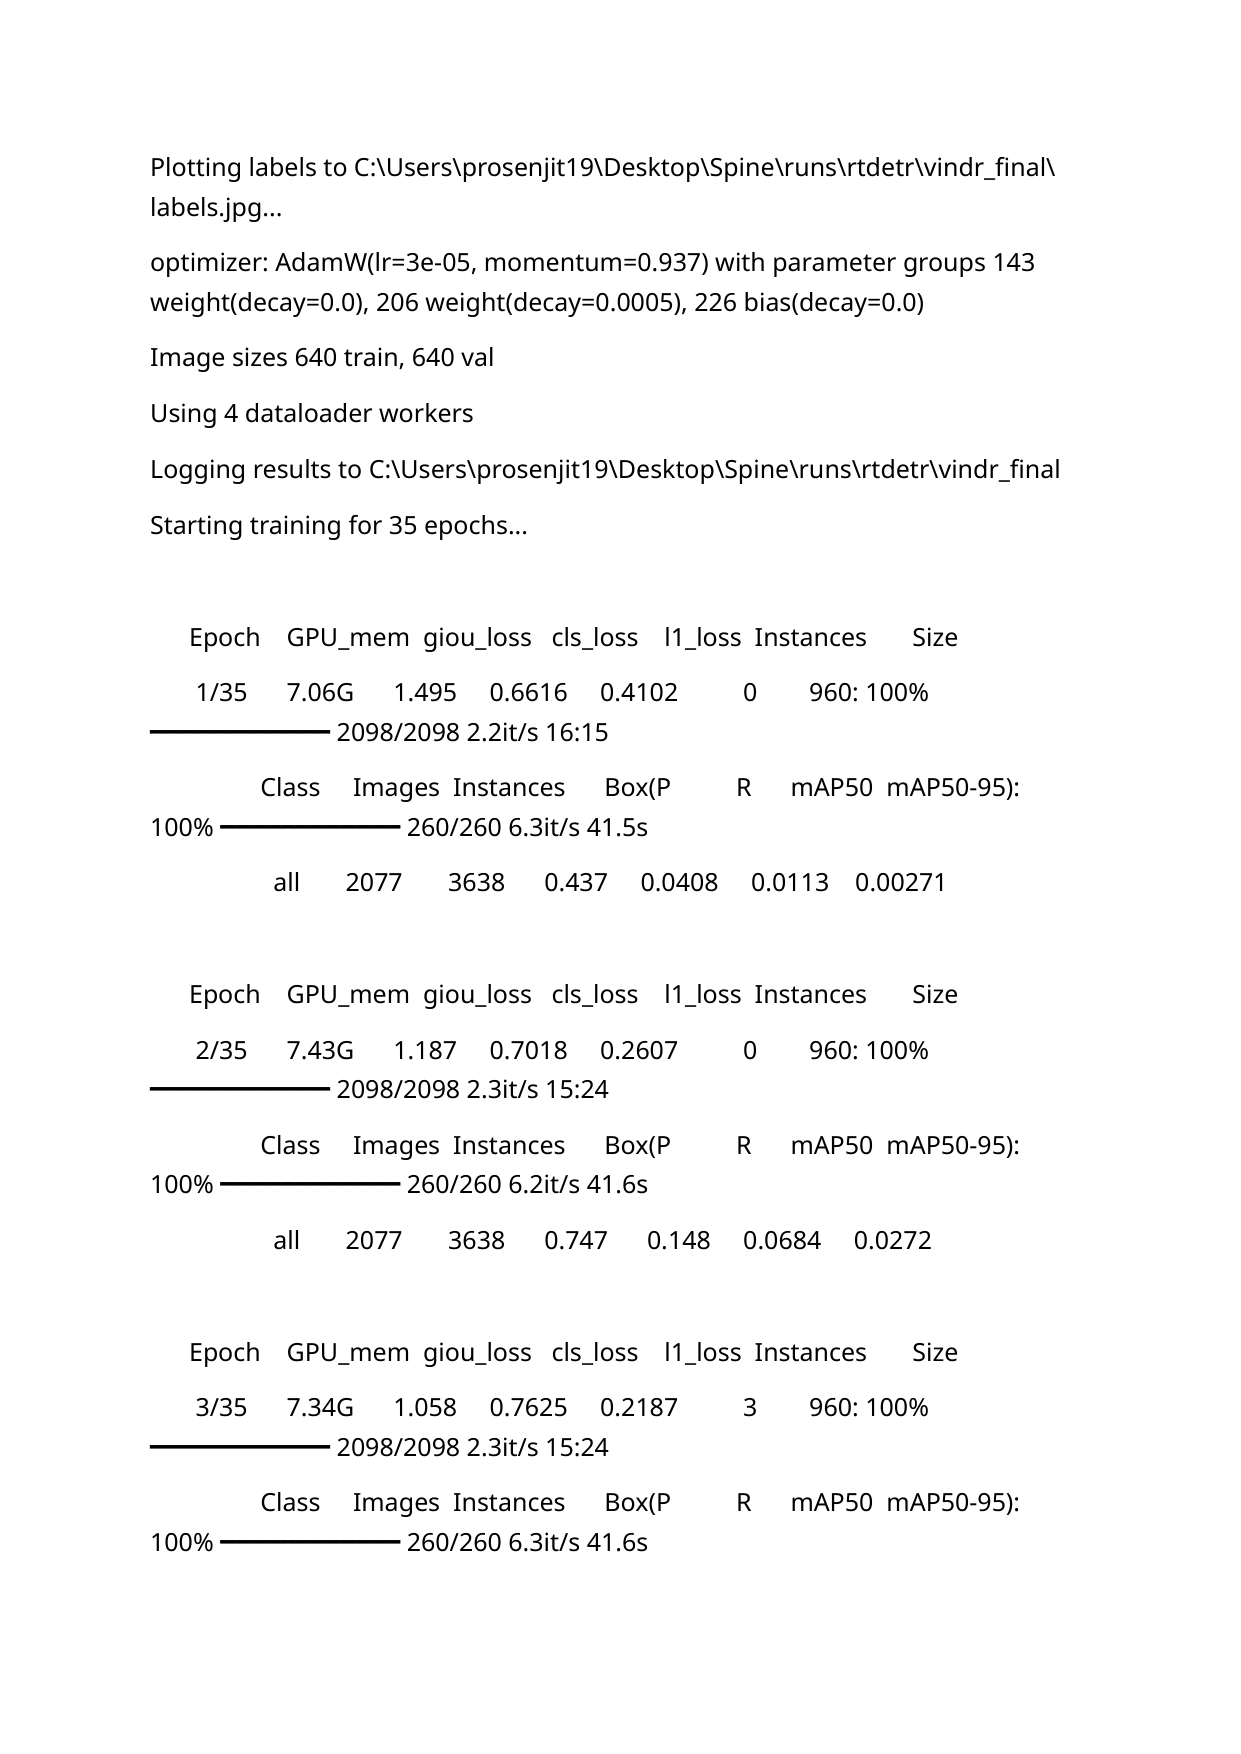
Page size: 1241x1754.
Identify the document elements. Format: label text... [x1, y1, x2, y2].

text 3/35 7.34G 1.058 0.7625 0.2187 3 960: 100% ━━━━━━━━━━━━ 2098/2098 2.3it/s 15:24 [150, 1390, 1090, 1463]
text Plotting labels to C:\Users\prosenjit19\Desktop\Spine\runs\rtdetr\vindr_final\labels.jpg... [150, 150, 1090, 223]
text all 2077 3638 0.437 0.0408 0.0113 0.00271 [150, 865, 1090, 899]
text 2/35 7.43G 1.187 0.7018 0.2607 0 960: 100% ━━━━━━━━━━━━ 2098/2098 2.3it/s 15:24 [150, 1032, 1090, 1106]
text optimizer: AdamW(lr=3e-05, momentum=0.937) with parameter groups 143 weight(decay=0.0), 206 weight(decay=0.0005), 226 bias(decay=0.0) [150, 245, 1090, 318]
text Class Images Instances Box(P R mAP50 mAP50-95): 100% ━━━━━━━━━━━━ 260/260 6.3it/s 41.6s [150, 1485, 1090, 1558]
text Image sizes 640 train, 640 val [150, 340, 1090, 374]
text all 2077 3638 0.747 0.148 0.0684 0.0272 [150, 1222, 1090, 1257]
text Starting training for 35 epochs... [150, 507, 1090, 542]
text Epoch GPU_mem giou_loss cls_loss l1_loss Instances Size [150, 977, 1090, 1011]
text Class Images Instances Box(P R mAP50 mAP50-95): 100% ━━━━━━━━━━━━ 260/260 6.3it/s 41.5s [150, 770, 1090, 843]
text 1/35 7.06G 1.495 0.6616 0.4102 0 960: 100% ━━━━━━━━━━━━ 2098/2098 2.2it/s 16:15 [150, 675, 1090, 748]
text Using 4 dataloader workers [150, 396, 1090, 430]
text Epoch GPU_mem giou_loss cls_loss l1_loss Instances Size [150, 619, 1090, 653]
text Logging results to C:\Users\prosenjit19\Desktop\Spine\runs\rtdetr\vindr_final [150, 452, 1090, 486]
text Epoch GPU_mem giou_loss cls_loss l1_loss Instances Size [150, 1334, 1090, 1368]
text Class Images Instances Box(P R mAP50 mAP50-95): 100% ━━━━━━━━━━━━ 260/260 6.2it/s 41.6s [150, 1127, 1090, 1201]
